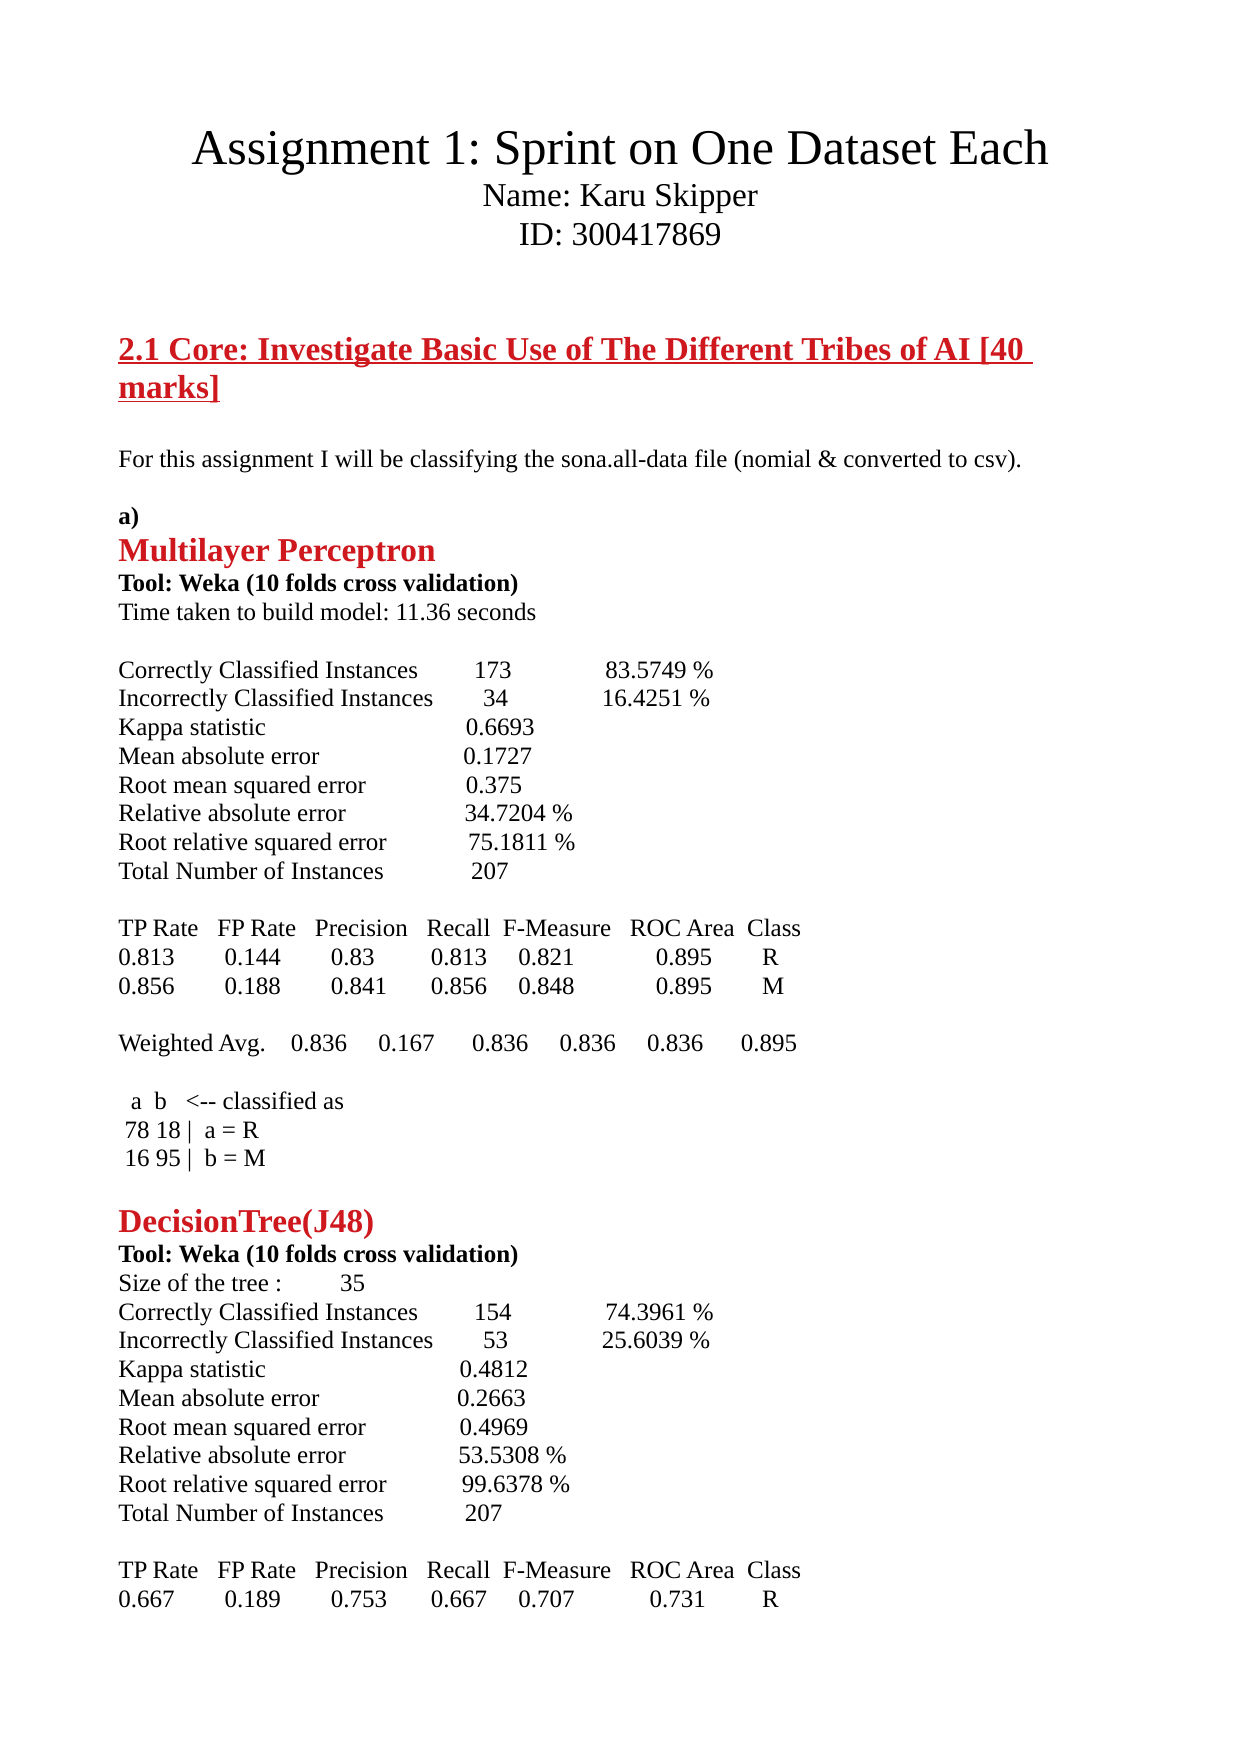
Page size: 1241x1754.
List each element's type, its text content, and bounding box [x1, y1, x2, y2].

text 2.1 Core: Investigate Basic Use of The Different Tribes of AI [40 marks] [118, 329, 1122, 406]
text Kappa statistic 0.4812 [118, 1354, 1122, 1383]
text Size of the tree : 35 [118, 1268, 1122, 1297]
text Incorrectly Classified Instances 34 16.4251 % [118, 683, 1122, 712]
text ID: 300417869 [118, 214, 1122, 252]
text a) [118, 501, 1122, 530]
text 0.856 0.188 0.841 0.856 0.848 0.895 M [118, 971, 1122, 1000]
text 0.813 0.144 0.83 0.813 0.821 0.895 R [118, 942, 1122, 971]
text Mean absolute error 0.2663 [118, 1383, 1122, 1412]
text Total Number of Instances 207 [118, 856, 1122, 885]
text a b <-- classified as [118, 1086, 1122, 1115]
text For this assignment I will be classifying the sona.all-data file (nomial & converted to csv). [118, 444, 1122, 473]
text Correctly Classified Instances 154 74.3961 % [118, 1297, 1122, 1326]
text Root mean squared error 0.4969 [118, 1412, 1122, 1441]
text Root mean squared error 0.375 [118, 770, 1122, 798]
text Tool: Weka (10 folds cross validation) [118, 568, 1122, 597]
text Assignment 1: Sprint on One Dataset Each [118, 118, 1122, 176]
text Tool: Weka (10 folds cross validation) [118, 1239, 1122, 1268]
text 78 18 | a = R [118, 1115, 1122, 1143]
text 16 95 | b = M [118, 1143, 1122, 1172]
text DecisionTree(J48) [118, 1201, 1122, 1239]
text 0.667 0.189 0.753 0.667 0.707 0.731 R [118, 1584, 1122, 1613]
text Time taken to build model: 11.36 seconds [118, 597, 1122, 626]
text TP Rate FP Rate Precision Recall F-Measure ROC Area Class [118, 1556, 1122, 1584]
text Multilayer Perceptron [118, 530, 1122, 568]
text Correctly Classified Instances 173 83.5749 % [118, 655, 1122, 683]
text Weighted Avg. 0.836 0.167 0.836 0.836 0.836 0.895 [118, 1028, 1122, 1057]
text TP Rate FP Rate Precision Recall F-Measure ROC Area Class [118, 913, 1122, 942]
text Incorrectly Classified Instances 53 25.6039 % [118, 1326, 1122, 1354]
text Name: Karu Skipper [118, 176, 1122, 214]
text Total Number of Instances 207 [118, 1498, 1122, 1527]
text Root relative squared error 99.6378 % [118, 1469, 1122, 1498]
text Kappa statistic 0.6693 [118, 712, 1122, 741]
text Relative absolute error 53.5308 % [118, 1441, 1122, 1469]
text Root relative squared error 75.1811 % [118, 827, 1122, 856]
text Mean absolute error 0.1727 [118, 741, 1122, 770]
text Relative absolute error 34.7204 % [118, 798, 1122, 827]
